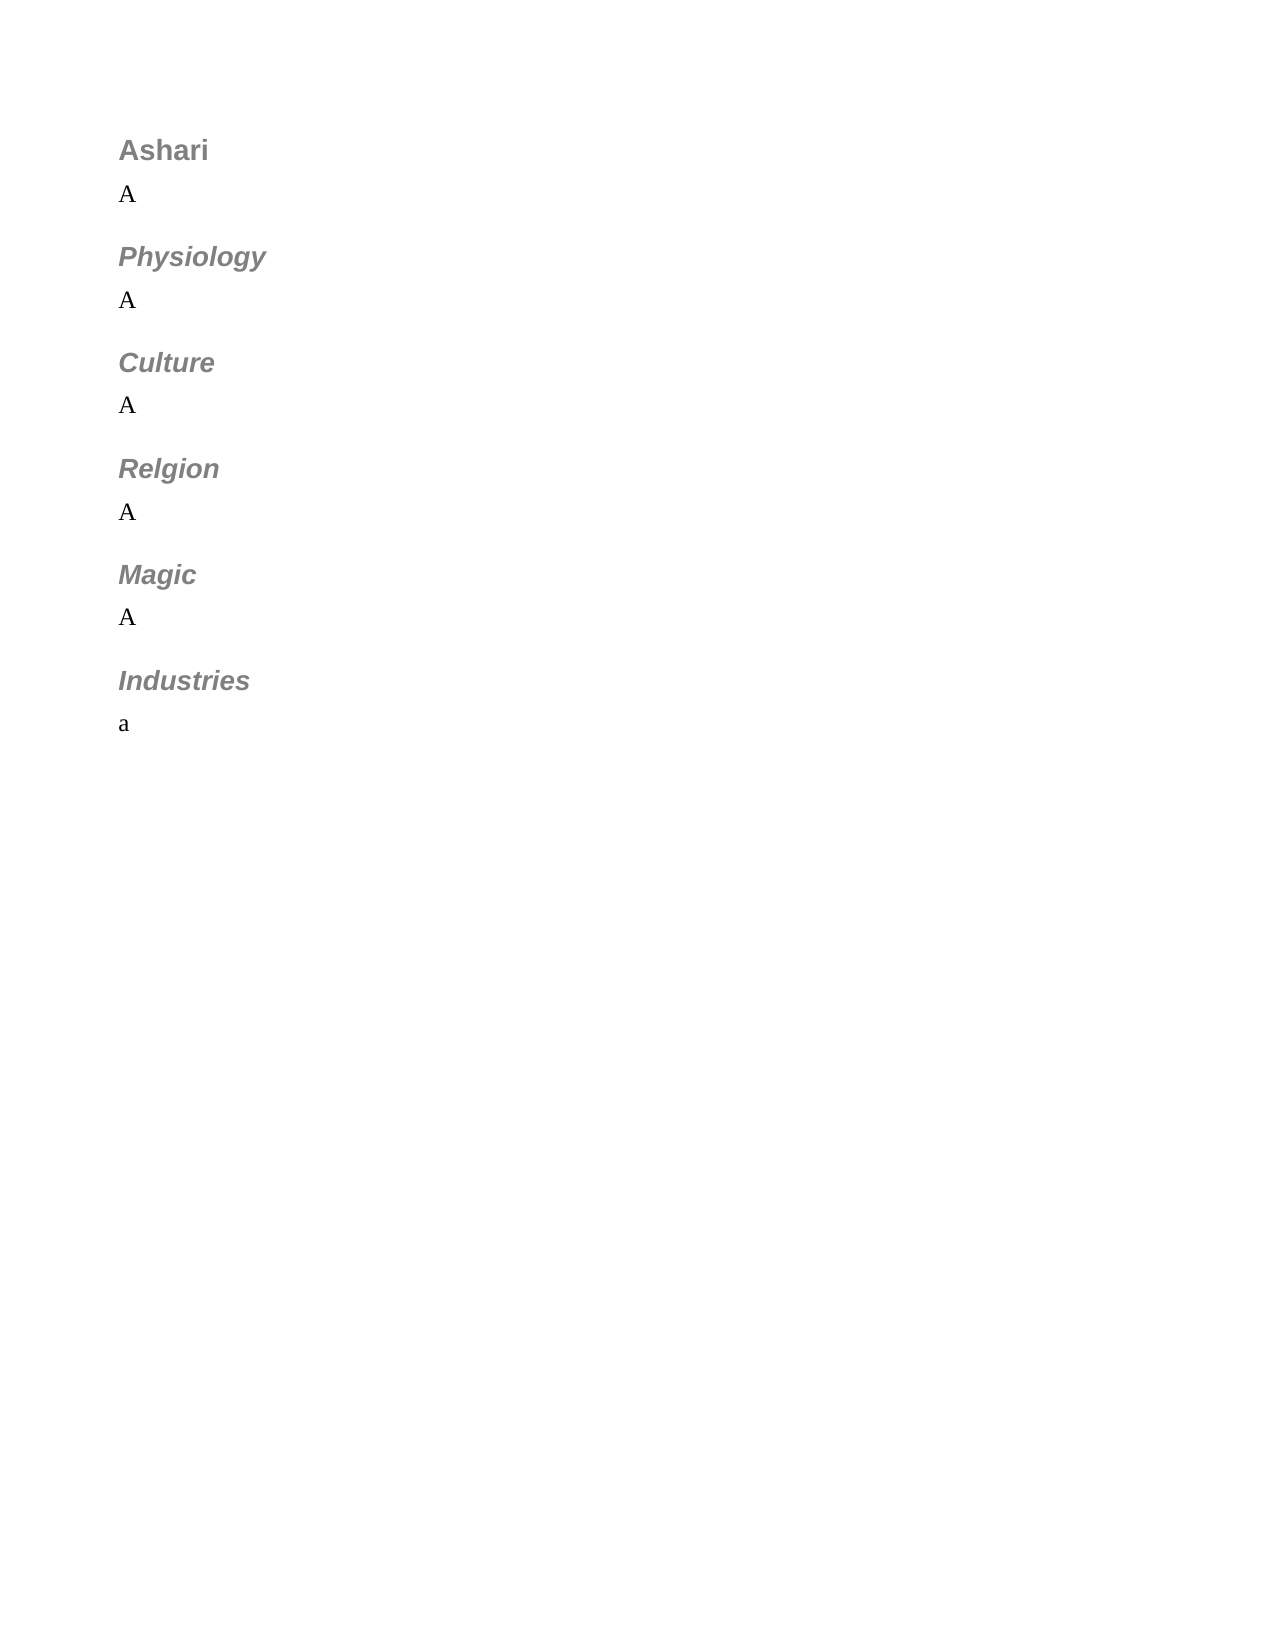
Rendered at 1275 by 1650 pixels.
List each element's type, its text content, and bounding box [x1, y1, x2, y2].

subtitle Culture [118, 346, 1157, 378]
text A [118, 391, 1157, 419]
subtitle Industries [118, 664, 1157, 696]
text A [118, 497, 1157, 525]
subtitle Physiology [118, 240, 1157, 272]
text A [118, 602, 1157, 631]
text a [118, 708, 1157, 737]
subtitle Magic [118, 558, 1157, 590]
text A [118, 285, 1157, 313]
text A [118, 179, 1157, 207]
subtitle Ashari [118, 133, 1157, 166]
subtitle Relgion [118, 452, 1157, 484]
